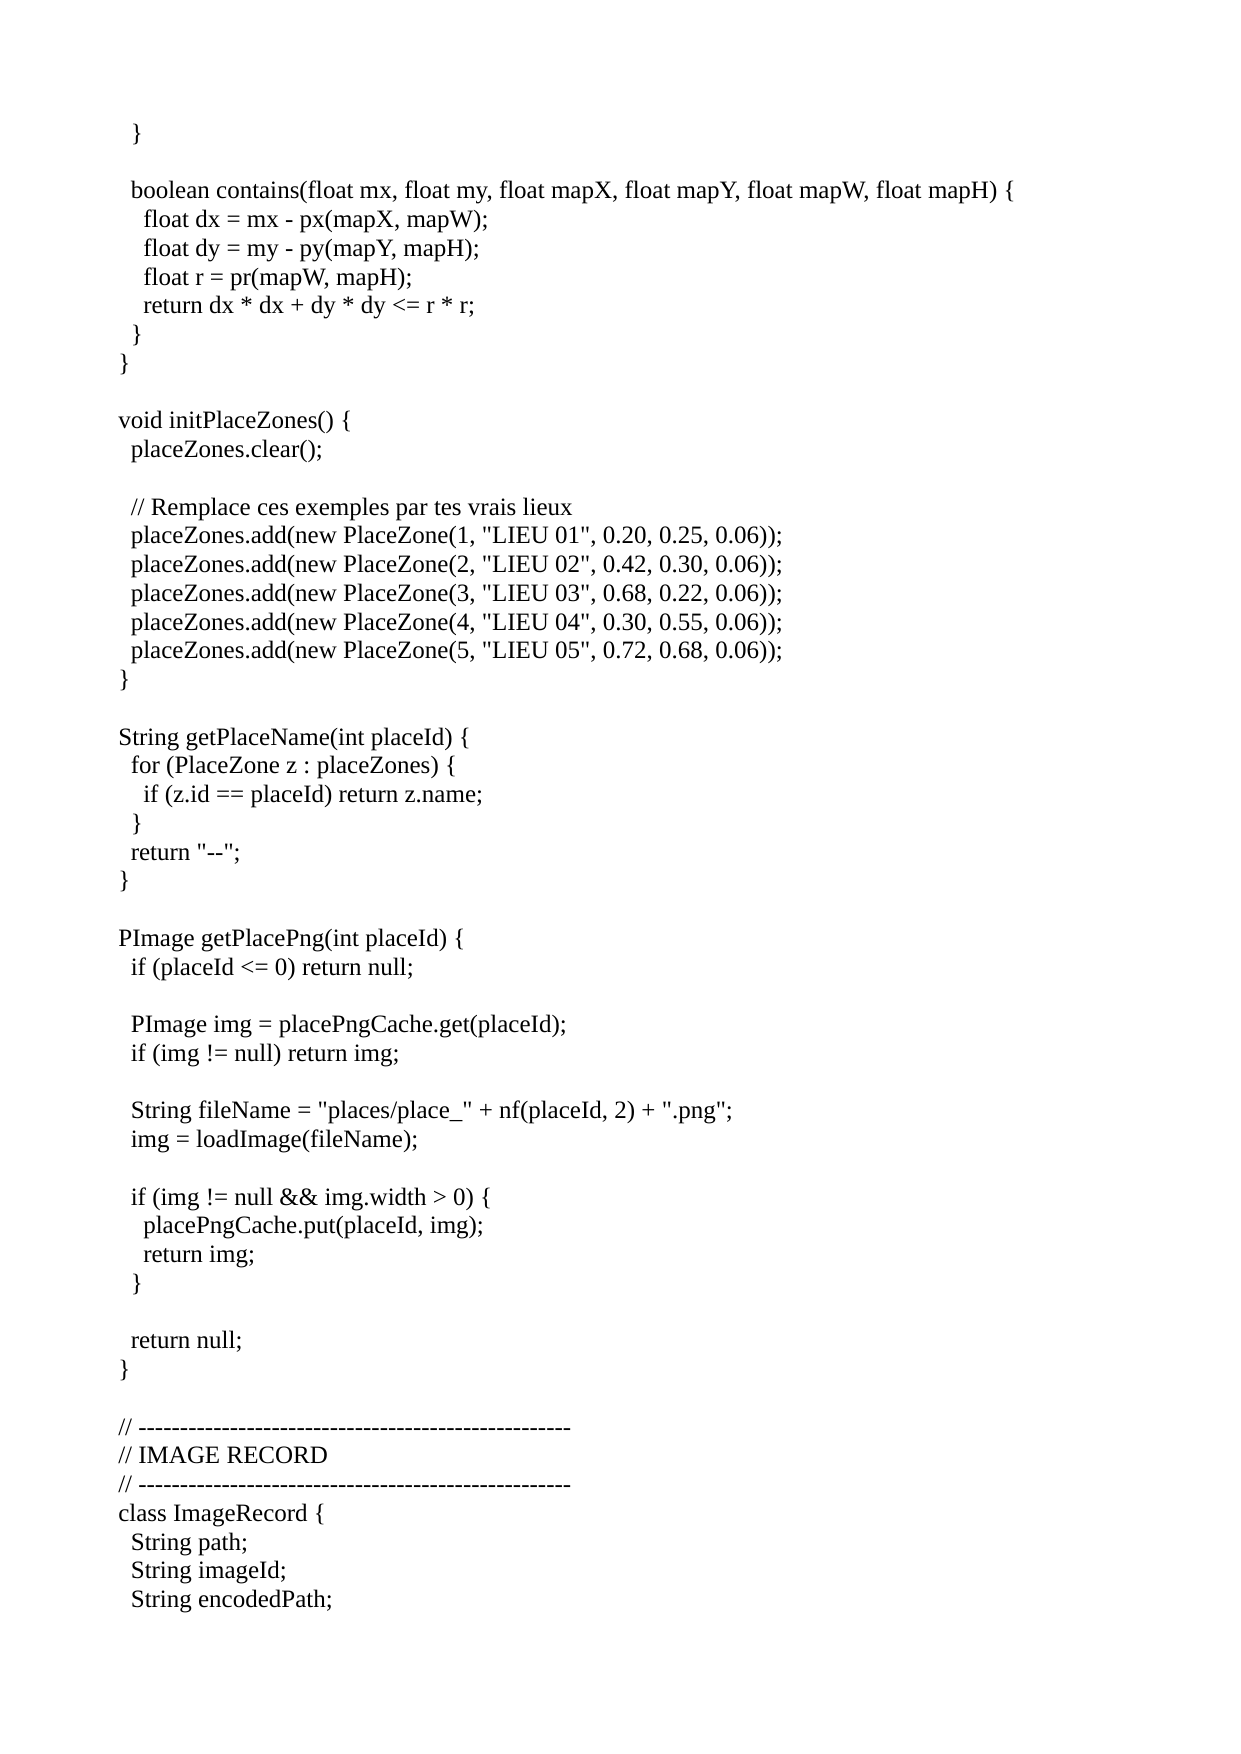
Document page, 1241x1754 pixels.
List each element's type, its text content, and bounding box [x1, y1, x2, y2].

text } [118, 1354, 1122, 1383]
text // Remplace ces exemples par tes vrais lieux [118, 492, 1122, 521]
text return "--"; [118, 837, 1122, 866]
text for (PlaceZone z : placeZones) { [118, 751, 1122, 779]
text if (img != null) return img; [118, 1038, 1122, 1067]
text PImage img = placePngCache.get(placeId); [118, 1009, 1122, 1038]
text } [118, 348, 1122, 377]
text class ImageRecord { [118, 1498, 1122, 1527]
text } [118, 319, 1122, 348]
text String getPlaceName(int placeId) { [118, 722, 1122, 751]
text float dy = my - py(mapY, mapH); [118, 233, 1122, 262]
text if (img != null && img.width > 0) { [118, 1182, 1122, 1211]
text } [118, 866, 1122, 894]
text // ---------------------------------------------------- [118, 1412, 1122, 1441]
text // IMAGE RECORD [118, 1441, 1122, 1469]
text } [118, 1268, 1122, 1297]
text } [118, 808, 1122, 837]
text boolean contains(float mx, float my, float mapX, float mapY, float mapW, float mapH) { [118, 176, 1122, 204]
text placeZones.add(new PlaceZone(4, "LIEU 04", 0.30, 0.55, 0.06)); [118, 607, 1122, 636]
text placeZones.add(new PlaceZone(2, "LIEU 02", 0.42, 0.30, 0.06)); [118, 549, 1122, 578]
text img = loadImage(fileName); [118, 1124, 1122, 1153]
text if (placeId <= 0) return null; [118, 952, 1122, 981]
text placeZones.clear(); [118, 434, 1122, 463]
text PImage getPlacePng(int placeId) { [118, 923, 1122, 952]
text String path; [118, 1527, 1122, 1556]
text String fileName = "places/place_" + nf(placeId, 2) + ".png"; [118, 1096, 1122, 1124]
text String encodedPath; [118, 1584, 1122, 1613]
text if (z.id == placeId) return z.name; [118, 779, 1122, 808]
text String imageId; [118, 1556, 1122, 1584]
text placeZones.add(new PlaceZone(3, "LIEU 03", 0.68, 0.22, 0.06)); [118, 578, 1122, 607]
text void initPlaceZones() { [118, 406, 1122, 434]
text float r = pr(mapW, mapH); [118, 262, 1122, 291]
text placePngCache.put(placeId, img); [118, 1211, 1122, 1239]
text return img; [118, 1239, 1122, 1268]
text placeZones.add(new PlaceZone(5, "LIEU 05", 0.72, 0.68, 0.06)); [118, 636, 1122, 664]
text return dx * dx + dy * dy <= r * r; [118, 291, 1122, 319]
text } [118, 664, 1122, 693]
text // ---------------------------------------------------- [118, 1469, 1122, 1498]
text } [118, 118, 1122, 147]
text placeZones.add(new PlaceZone(1, "LIEU 01", 0.20, 0.25, 0.06)); [118, 521, 1122, 549]
text float dx = mx - px(mapX, mapW); [118, 204, 1122, 233]
text return null; [118, 1326, 1122, 1354]
